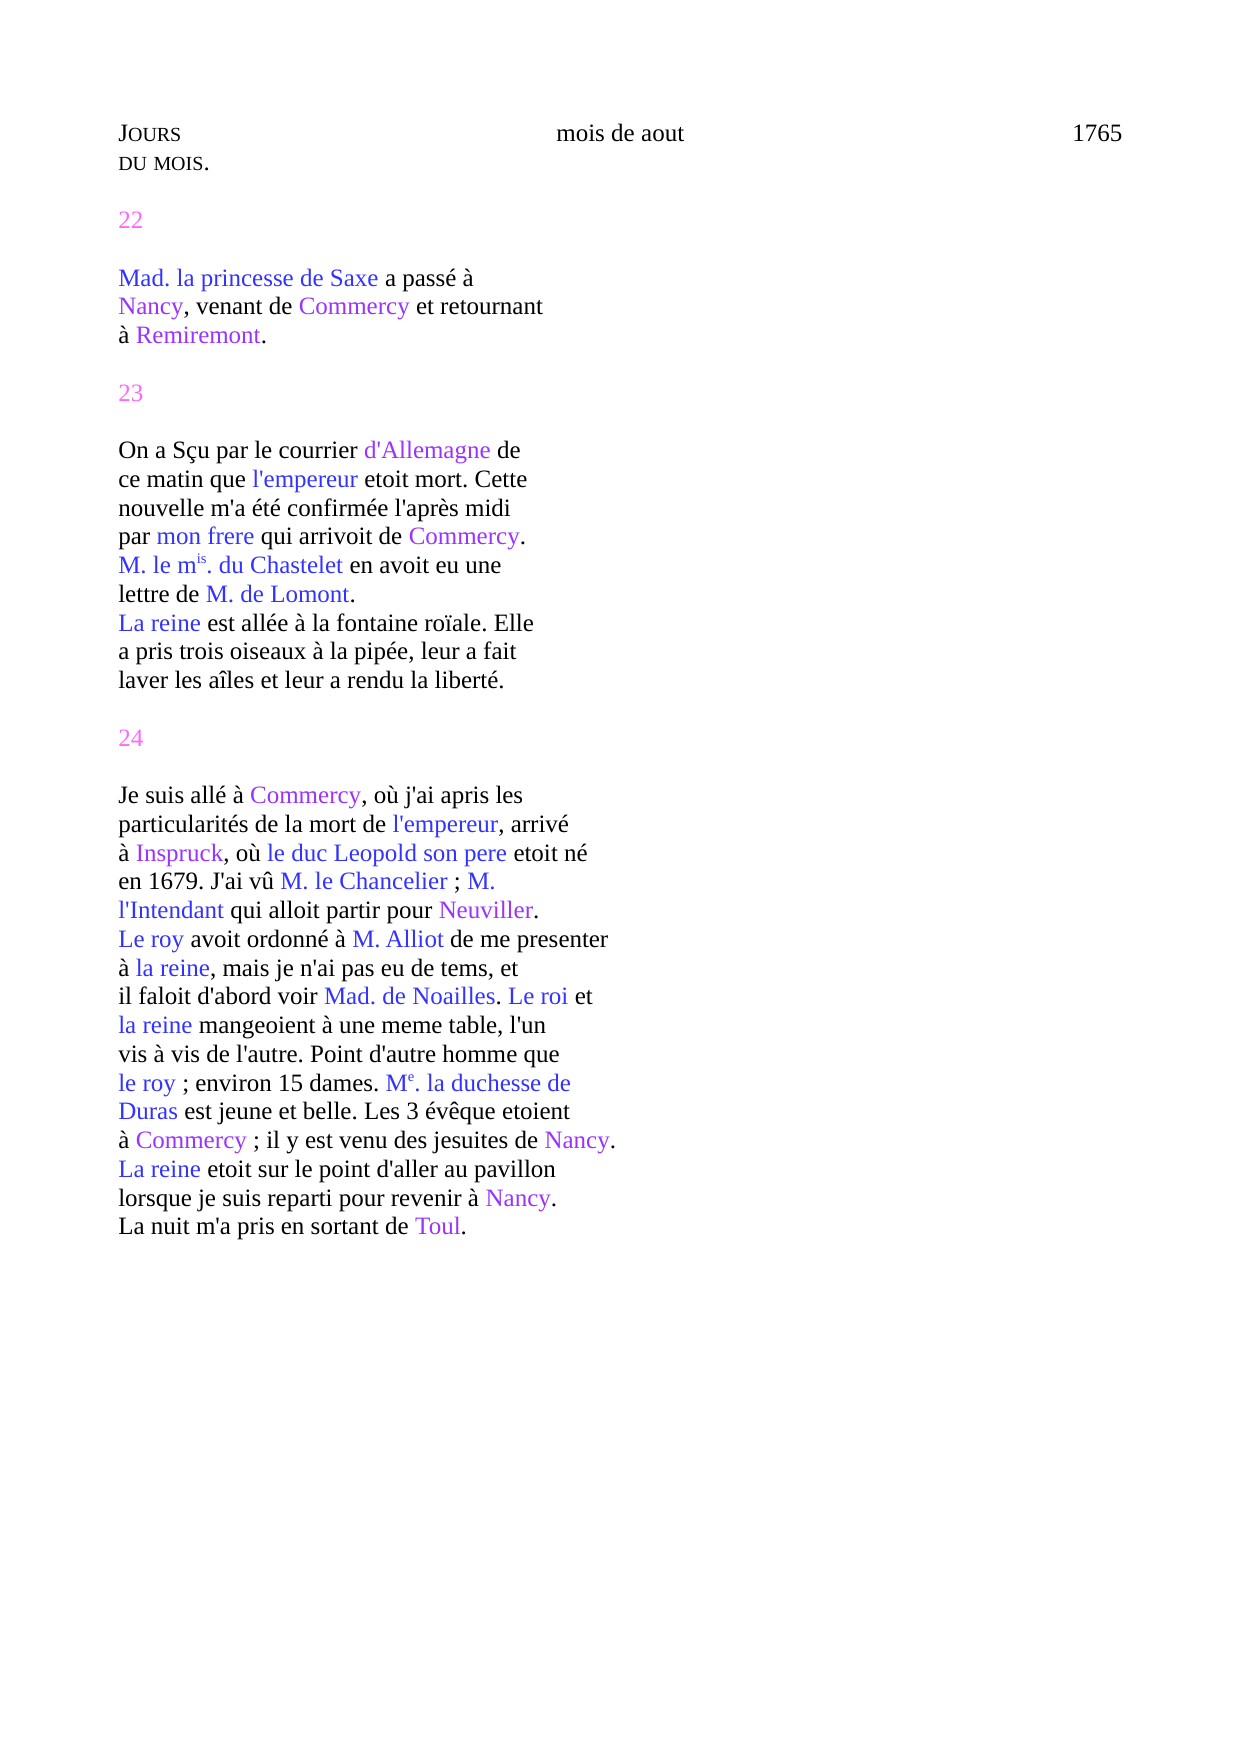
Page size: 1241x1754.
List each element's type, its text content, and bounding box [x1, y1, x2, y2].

text 23 On a Sçu par le courrier d'Allemagne de ce matin que l'empereur etoit mort. Cette nouvelle m'a été confirmée l'après midi par mon frere qui arrivoit de Commercy. M. le mis. du Chastelet en avoit eu une lettre de M. de Lomont. [118, 378, 1122, 608]
text La reine est allée à la fontaine roïale. Elle a pris trois oiseaux à la pipée, leur a fait laver les aîles et leur a rendu la liberté. [118, 608, 1122, 694]
text 24 Je suis allé à Commercy, où j'ai apris les particularités de la mort de l'empereur, arrivé à Inspruck, où le duc Leopold son pere etoit né en 1679. J'ai vû M. le Chancelier ; M. l'Intendant qui alloit partir pour Neuviller. Le roy avoit ordonné à M. Alliot de me presenter à la reine, mais je n'ai pas eu de tems, et il faloit d'abord voir Mad. de Noailles. Le roi et la reine mangeoient à une meme table, l'un vis à vis de l'autre. Point d'autre homme que le roy ; environ 15 dames. Me. la duchesse de Duras est jeune et belle. Les 3 évêque etoient à Commercy ; il y est venu des jesuites de Nancy. La reine etoit sur le point d'aller au pavillon lorsque je suis reparti pour revenir à Nancy. La nuit m'a pris en sortant de Toul. [118, 723, 1122, 1240]
text 22 Mad. la princesse de Saxe a passé à Nancy, venant de Commercy et retournant à Remiremont. [118, 205, 1122, 349]
